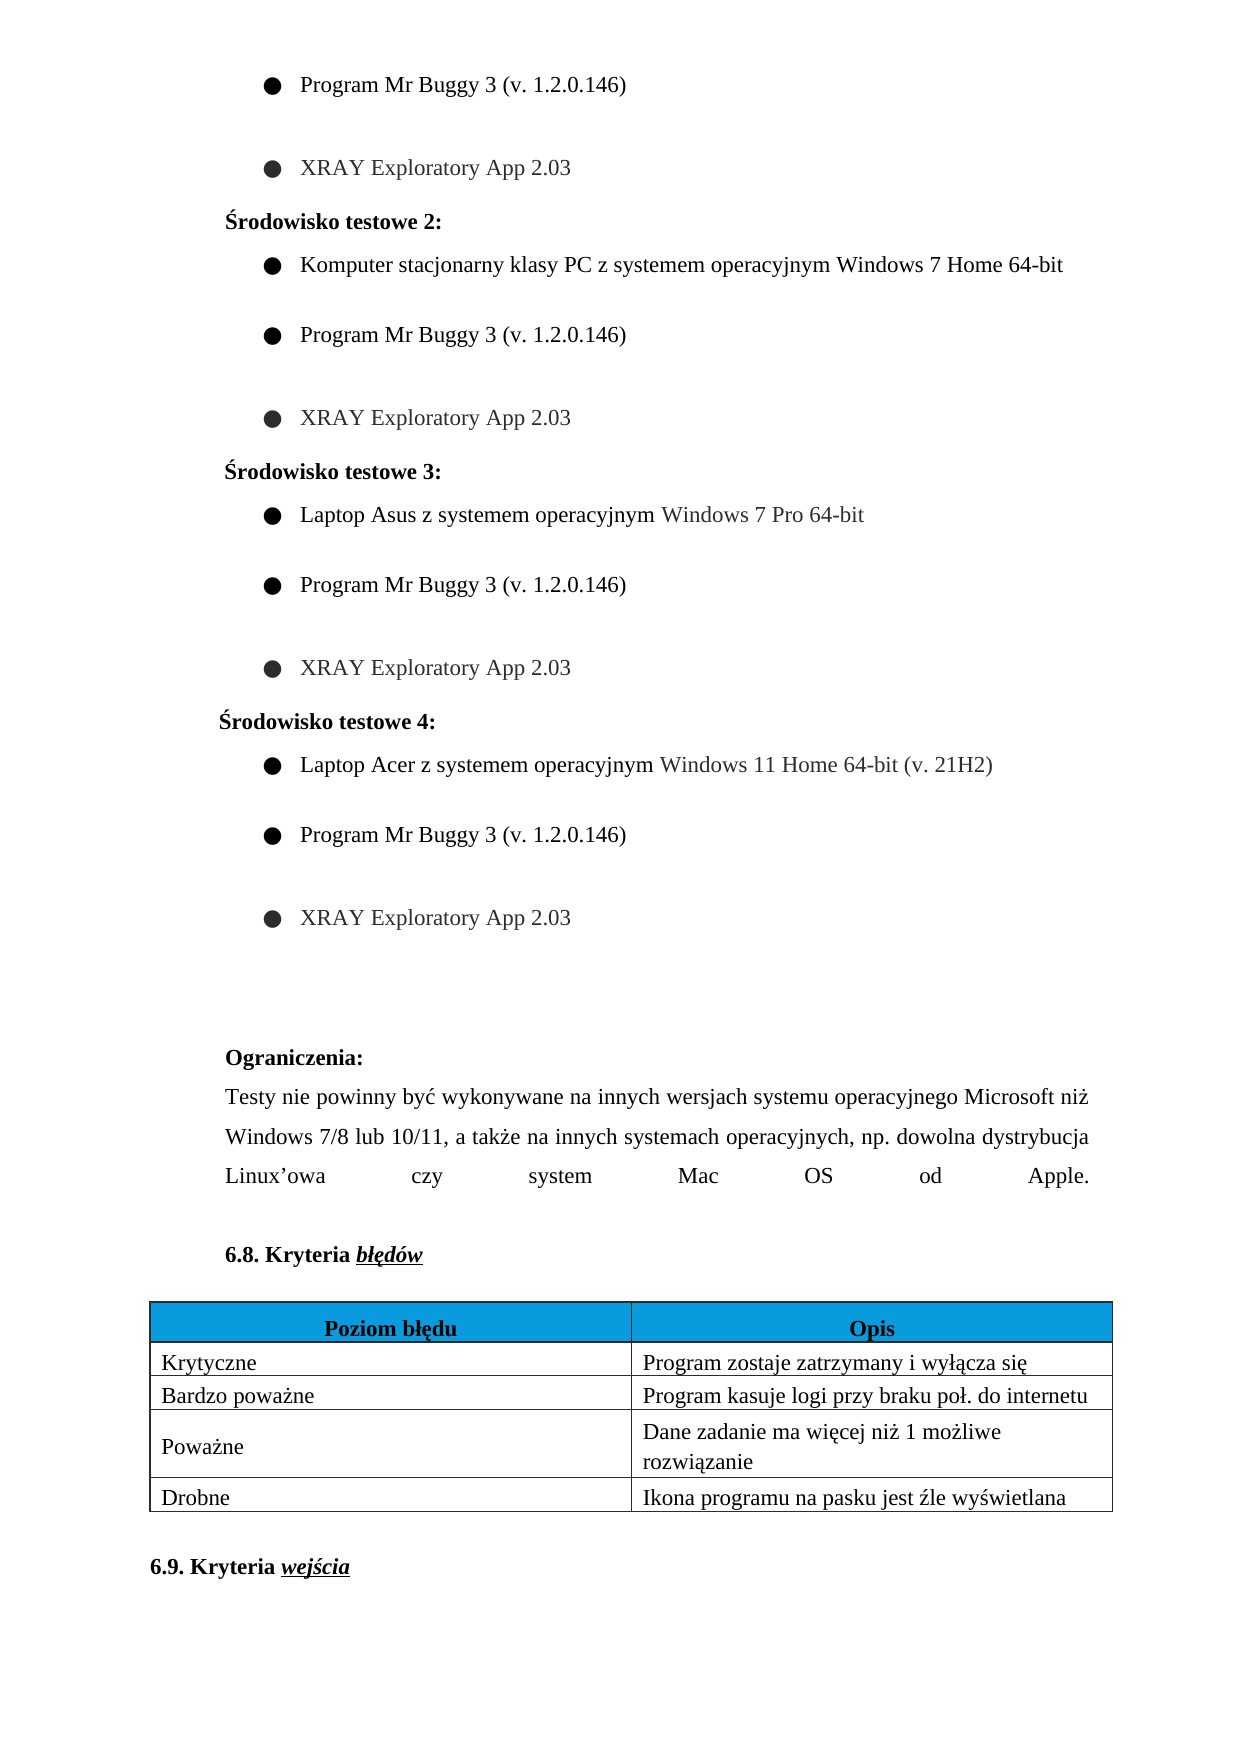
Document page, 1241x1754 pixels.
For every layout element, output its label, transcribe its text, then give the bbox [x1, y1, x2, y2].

text Środowisko testowe 3: [150, 458, 1090, 485]
table_cell Dane zadanie ma więcej niż 1 możliwe rozwiązanie [632, 1410, 1112, 1477]
table_cell Poważne [151, 1410, 631, 1477]
list Laptop Acer z systemem operacyjnym Windows 11 Home 64-bit (v. 21H2) [262, 738, 1090, 786]
list Program Mr Buggy 3 (v. 1.2.0.146) [262, 559, 1090, 606]
table_cell Ikona programu na pasku jest źle wyświetlana [632, 1478, 1112, 1511]
list Komputer stacjonarny klasy PC z systemem operacyjnym Windows 7 Home 64-bit [262, 238, 1090, 286]
table_header Opis [632, 1303, 1112, 1341]
list XRAY Exploratory App 2.03 [262, 892, 1090, 939]
list Program Mr Buggy 3 (v. 1.2.0.146) [262, 809, 1090, 856]
table_cell Bardzo poważne [151, 1376, 631, 1409]
list Laptop Asus z systemem operacyjnym Windows 7 Pro 64-bit [262, 488, 1090, 536]
text Testy nie powinny być wykonywane na innych wersjach systemu operacyjnego Microsoft niż Windows 7/8 lub 10/11, a także na innych systemach operacyjnych, np. dowolna dystrybucja Linux’owa czy system Mac OS od Apple. 6.8. Kryteria błędów [225, 1083, 1090, 1267]
text Ograniczenia: [150, 1044, 1090, 1070]
list XRAY Exploratory App 2.03 [262, 392, 1090, 439]
text Środowisko testowe 2: [150, 208, 1090, 235]
table_cell Program zostaje zatrzymany i wyłącza się [632, 1343, 1112, 1375]
table_cell Program kasuje logi przy braku poł. do internetu [632, 1376, 1112, 1409]
table_cell Drobne [151, 1478, 631, 1511]
list XRAY Exploratory App 2.03 [262, 642, 1090, 689]
text Środowisko testowe 4: [150, 708, 1090, 735]
table_cell Krytyczne [151, 1343, 631, 1375]
list Program Mr Buggy 3 (v. 1.2.0.146) [262, 309, 1090, 356]
table_header Poziom błędu [151, 1303, 631, 1341]
list Program Mr Buggy 3 (v. 1.2.0.146) [262, 59, 1090, 106]
list XRAY Exploratory App 2.03 [262, 142, 1090, 189]
text 6.9. Kryteria wejścia [150, 1553, 1090, 1579]
